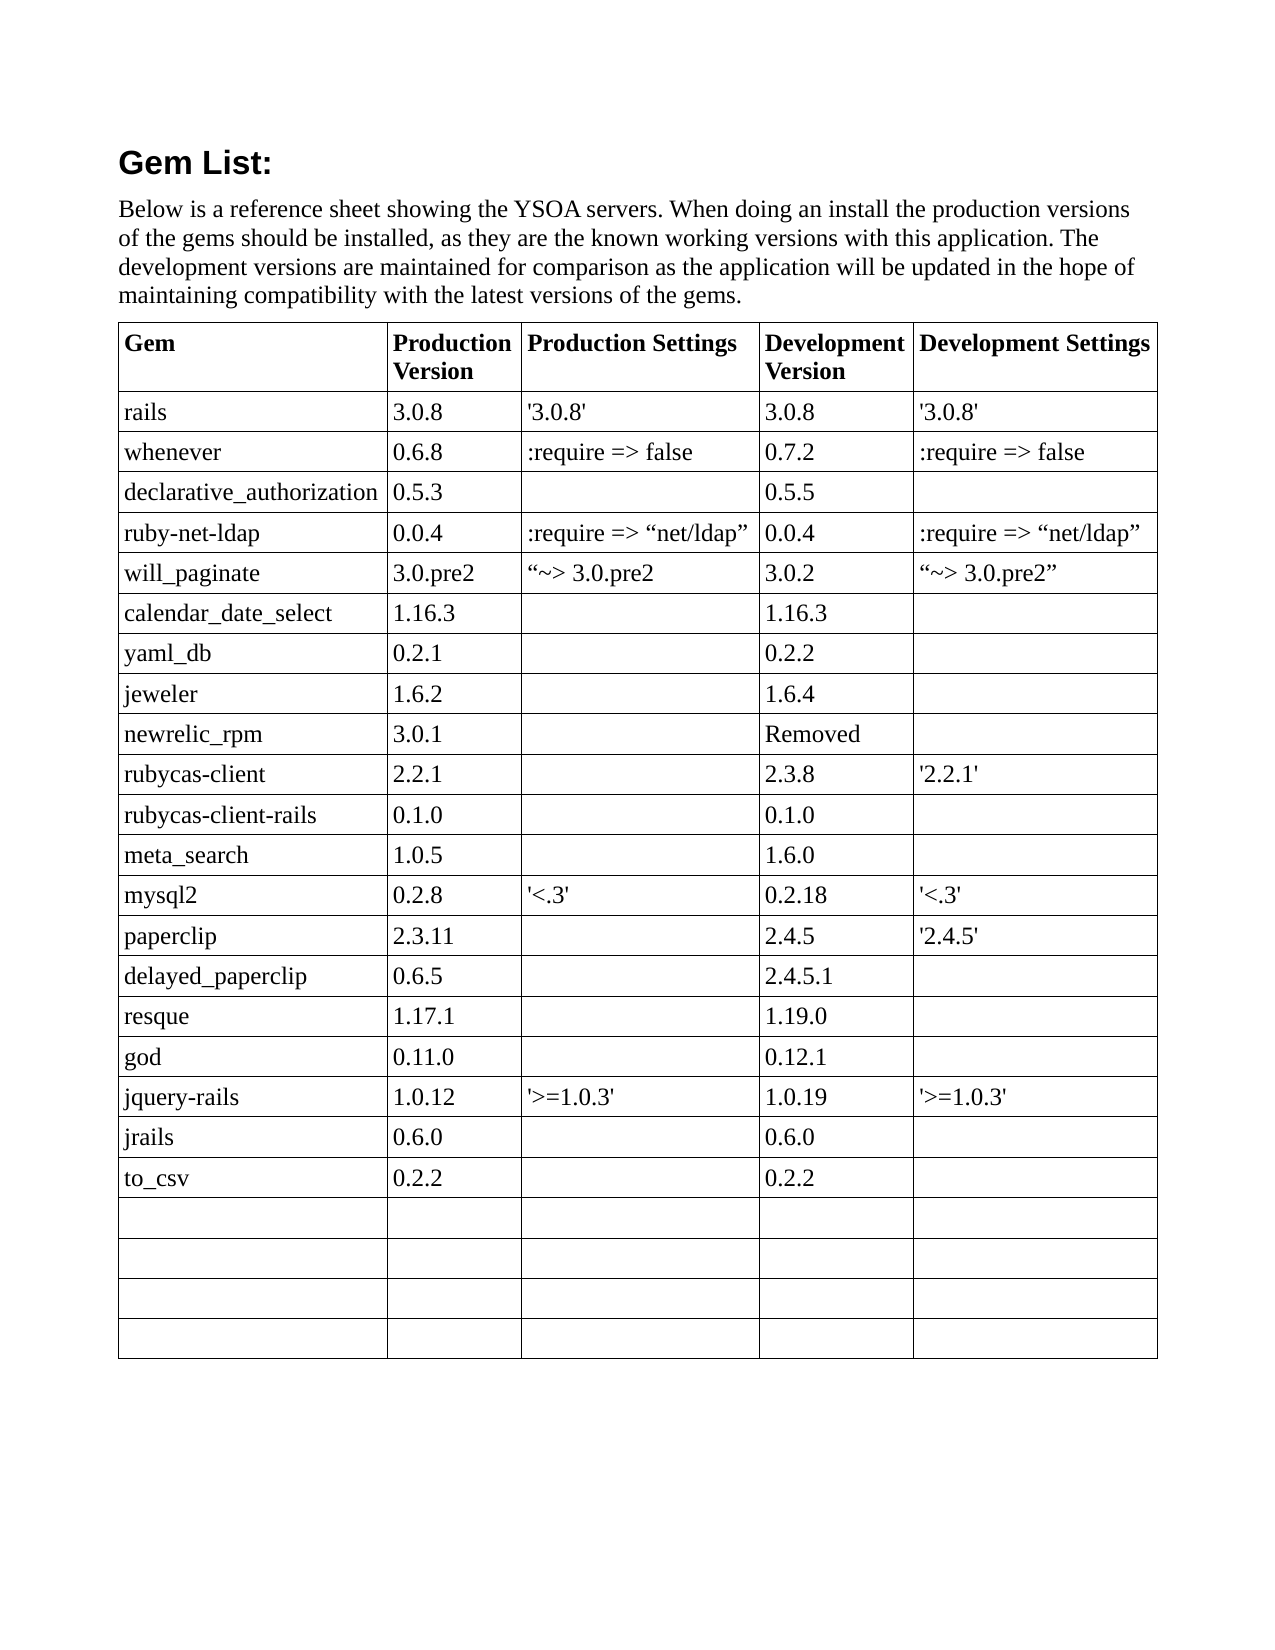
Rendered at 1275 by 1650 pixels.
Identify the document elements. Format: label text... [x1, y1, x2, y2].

table_cell [914, 634, 1157, 673]
table_cell declarative_authorization [119, 472, 387, 512]
table_cell 1.6.0 [760, 835, 913, 874]
table_cell :require => false [914, 432, 1157, 471]
subtitle Gem List: [118, 143, 1157, 182]
table_cell [914, 674, 1157, 713]
table_cell 0.2.8 [388, 876, 521, 915]
table_cell '2.4.5' [914, 916, 1157, 955]
table_cell god [119, 1037, 387, 1076]
table_cell newrelic_rpm [119, 714, 387, 754]
table_cell [522, 1037, 759, 1076]
table_cell 0.6.5 [388, 956, 521, 996]
table_cell 1.0.5 [388, 835, 521, 874]
table_cell [914, 1158, 1157, 1197]
table_cell 0.5.5 [760, 472, 913, 512]
table_cell 0.6.8 [388, 432, 521, 471]
table_cell 1.16.3 [388, 594, 521, 633]
table_cell '>=1.0.3' [522, 1077, 759, 1116]
table_cell '>=1.0.3' [914, 1077, 1157, 1116]
table_cell [119, 1319, 387, 1358]
table_cell 2.4.5 [760, 916, 913, 955]
table_cell '<.3' [914, 876, 1157, 915]
table_cell [760, 1279, 913, 1318]
table_cell [522, 1117, 759, 1157]
table_cell jquery-rails [119, 1077, 387, 1116]
table_cell [522, 714, 759, 754]
table_cell [522, 1319, 759, 1358]
table_cell 0.2.18 [760, 876, 913, 915]
table_cell [522, 634, 759, 673]
table_cell Removed [760, 714, 913, 754]
table_cell whenever [119, 432, 387, 471]
table_cell [760, 1239, 913, 1278]
table_cell '2.2.1' [914, 755, 1157, 794]
table_cell '3.0.8' [914, 392, 1157, 431]
table_cell [914, 714, 1157, 754]
table_cell calendar_date_select [119, 594, 387, 633]
table_cell 0.0.4 [760, 513, 913, 552]
table_cell [760, 1198, 913, 1237]
table_cell 1.6.2 [388, 674, 521, 713]
table_cell '<.3' [522, 876, 759, 915]
table_cell 0.2.1 [388, 634, 521, 673]
table_cell 0.11.0 [388, 1037, 521, 1076]
table_cell [119, 1198, 387, 1237]
table_cell [522, 956, 759, 996]
table_cell [914, 1319, 1157, 1358]
table_cell [914, 997, 1157, 1036]
table_cell [522, 755, 759, 794]
table_cell 0.1.0 [388, 795, 521, 834]
table_cell [522, 472, 759, 512]
table_cell to_csv [119, 1158, 387, 1197]
table_cell [119, 1239, 387, 1278]
table_cell rails [119, 392, 387, 431]
table_cell mysql2 [119, 876, 387, 915]
table_cell delayed_paperclip [119, 956, 387, 996]
table_cell [914, 472, 1157, 512]
table_cell 3.0.8 [388, 392, 521, 431]
table_cell [388, 1319, 521, 1358]
table_header Production Settings [522, 323, 759, 391]
table_cell [522, 594, 759, 633]
table_cell [914, 956, 1157, 996]
table_cell rubycas-client-rails [119, 795, 387, 834]
table_cell 1.16.3 [760, 594, 913, 633]
table_cell [914, 1037, 1157, 1076]
table_cell meta_search [119, 835, 387, 874]
table_cell [522, 1279, 759, 1318]
table_cell [760, 1319, 913, 1358]
table_cell 0.7.2 [760, 432, 913, 471]
table_cell '3.0.8' [522, 392, 759, 431]
table_cell 0.2.2 [760, 1158, 913, 1197]
table_cell [522, 674, 759, 713]
table_cell will_paginate [119, 553, 387, 592]
table_cell 1.0.12 [388, 1077, 521, 1116]
table_cell :require => false [522, 432, 759, 471]
table_cell [522, 795, 759, 834]
table_cell 0.6.0 [388, 1117, 521, 1157]
table_cell yaml_db [119, 634, 387, 673]
table_cell [522, 835, 759, 874]
table_cell 1.17.1 [388, 997, 521, 1036]
table_header Development Version [760, 323, 913, 391]
table_cell [388, 1239, 521, 1278]
table_cell 1.0.19 [760, 1077, 913, 1116]
table_cell 2.3.11 [388, 916, 521, 955]
table_cell 3.0.2 [760, 553, 913, 592]
table_cell resque [119, 997, 387, 1036]
table_cell [914, 1117, 1157, 1157]
table_cell [914, 594, 1157, 633]
table_cell jrails [119, 1117, 387, 1157]
table_cell [388, 1198, 521, 1237]
table_cell 3.0.8 [760, 392, 913, 431]
table_cell jeweler [119, 674, 387, 713]
table_cell [522, 1158, 759, 1197]
table_cell 2.2.1 [388, 755, 521, 794]
table_cell :require => “net/ldap” [914, 513, 1157, 552]
table_cell 1.19.0 [760, 997, 913, 1036]
table_cell [522, 916, 759, 955]
table_cell [119, 1279, 387, 1318]
table_cell ruby-net-ldap [119, 513, 387, 552]
table_cell :require => “net/ldap” [522, 513, 759, 552]
table_cell 0.12.1 [760, 1037, 913, 1076]
table_cell [522, 997, 759, 1036]
table_cell 2.4.5.1 [760, 956, 913, 996]
table_cell [914, 835, 1157, 874]
text Below is a reference sheet showing the YSOA servers. When doing an install the production versions of the gems should be installed, as they are the known working versions with this application. The development versions are maintained for comparison as the application will be updated in the hope of maintaining compatibility with the latest versions of the gems. [118, 194, 1157, 309]
table_cell rubycas-client [119, 755, 387, 794]
table_cell [914, 1279, 1157, 1318]
table_header Production Version [388, 323, 521, 391]
table_cell 0.0.4 [388, 513, 521, 552]
table_header Development Settings [914, 323, 1157, 391]
table_cell 0.2.2 [760, 634, 913, 673]
table_cell 3.0.pre2 [388, 553, 521, 592]
table_cell 0.6.0 [760, 1117, 913, 1157]
table_cell “~> 3.0.pre2” [914, 553, 1157, 592]
table_cell [914, 1239, 1157, 1278]
table_cell 0.2.2 [388, 1158, 521, 1197]
table_cell 1.6.4 [760, 674, 913, 713]
table_cell [522, 1198, 759, 1237]
table_cell 2.3.8 [760, 755, 913, 794]
table_cell “~> 3.0.pre2 [522, 553, 759, 592]
table_cell [914, 1198, 1157, 1237]
table_header Gem [119, 323, 387, 391]
table_cell [388, 1279, 521, 1318]
table_cell [522, 1239, 759, 1278]
table_cell 0.1.0 [760, 795, 913, 834]
table_cell paperclip [119, 916, 387, 955]
table_cell 3.0.1 [388, 714, 521, 754]
table_cell 0.5.3 [388, 472, 521, 512]
table_cell [914, 795, 1157, 834]
